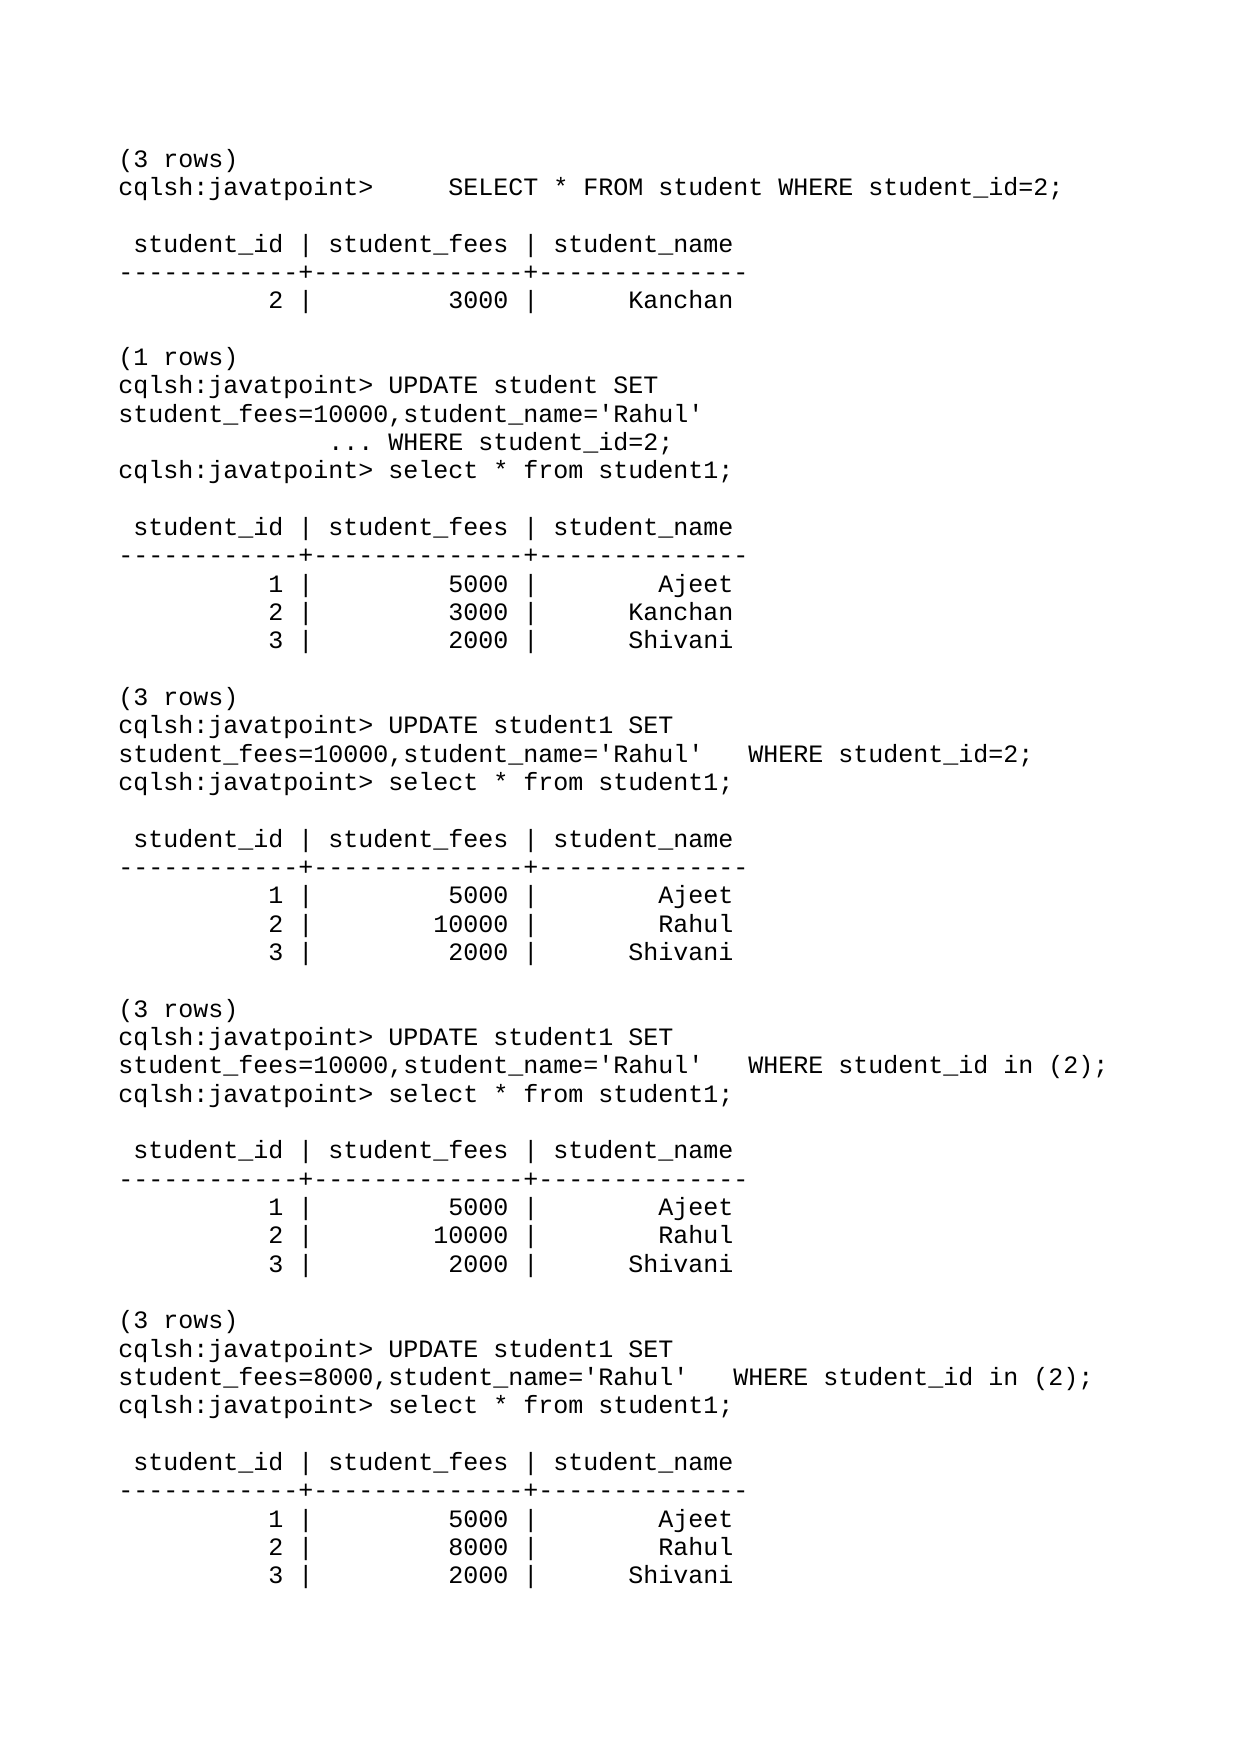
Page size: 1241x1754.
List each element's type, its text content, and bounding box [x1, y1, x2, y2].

text cqlsh:javatpoint> select * from student1; [118, 1081, 1122, 1110]
text 3 | 2000 | Shivani [118, 1251, 1122, 1280]
text student_id | student_fees | student_name [118, 515, 1122, 543]
text cqlsh:javatpoint> select * from student1; [118, 770, 1122, 798]
text 2 | 10000 | Rahul [118, 1223, 1122, 1251]
text (3 rows) [118, 685, 1122, 713]
text student_id | student_fees | student_name [118, 1450, 1122, 1478]
text (3 rows) [118, 1308, 1122, 1336]
text ------------+--------------+-------------- [118, 855, 1122, 883]
text student_id | student_fees | student_name [118, 1138, 1122, 1166]
text 3 | 2000 | Shivani [118, 1563, 1122, 1591]
text (1 rows) [118, 345, 1122, 373]
text cqlsh:javatpoint> select * from student1; [118, 1393, 1122, 1421]
text cqlsh:javatpoint> UPDATE student1 SET student_fees=10000,student_name='Rahul' WHERE student_id in (2); [118, 1025, 1122, 1081]
text ------------+--------------+-------------- [118, 1478, 1122, 1506]
text 2 | 3000 | Kanchan [118, 600, 1122, 628]
text 2 | 10000 | Rahul [118, 911, 1122, 940]
text (3 rows) [118, 146, 1122, 175]
text cqlsh:javatpoint> select * from student1; [118, 458, 1122, 486]
text 1 | 5000 | Ajeet [118, 1506, 1122, 1535]
text cqlsh:javatpoint> UPDATE student SET student_fees=10000,student_name='Rahul' [118, 373, 1122, 430]
text ------------+--------------+-------------- [118, 543, 1122, 571]
text cqlsh:javatpoint> UPDATE student1 SET student_fees=8000,student_name='Rahul' WHERE student_id in (2); [118, 1336, 1122, 1393]
text cqlsh:javatpoint> SELECT * FROM student WHERE student_id=2; [118, 175, 1122, 203]
text 2 | 3000 | Kanchan [118, 288, 1122, 316]
text cqlsh:javatpoint> UPDATE student1 SET student_fees=10000,student_name='Rahul' WHERE student_id=2; [118, 713, 1122, 770]
text ... WHERE student_id=2; [118, 430, 1122, 458]
text student_id | student_fees | student_name [118, 231, 1122, 260]
text 3 | 2000 | Shivani [118, 940, 1122, 968]
text 2 | 8000 | Rahul [118, 1535, 1122, 1563]
text student_id | student_fees | student_name [118, 826, 1122, 855]
text 1 | 5000 | Ajeet [118, 571, 1122, 600]
text 1 | 5000 | Ajeet [118, 883, 1122, 911]
text 3 | 2000 | Shivani [118, 628, 1122, 656]
text ------------+--------------+-------------- [118, 1166, 1122, 1195]
text 1 | 5000 | Ajeet [118, 1195, 1122, 1223]
text (3 rows) [118, 996, 1122, 1025]
text ------------+--------------+-------------- [118, 260, 1122, 288]
